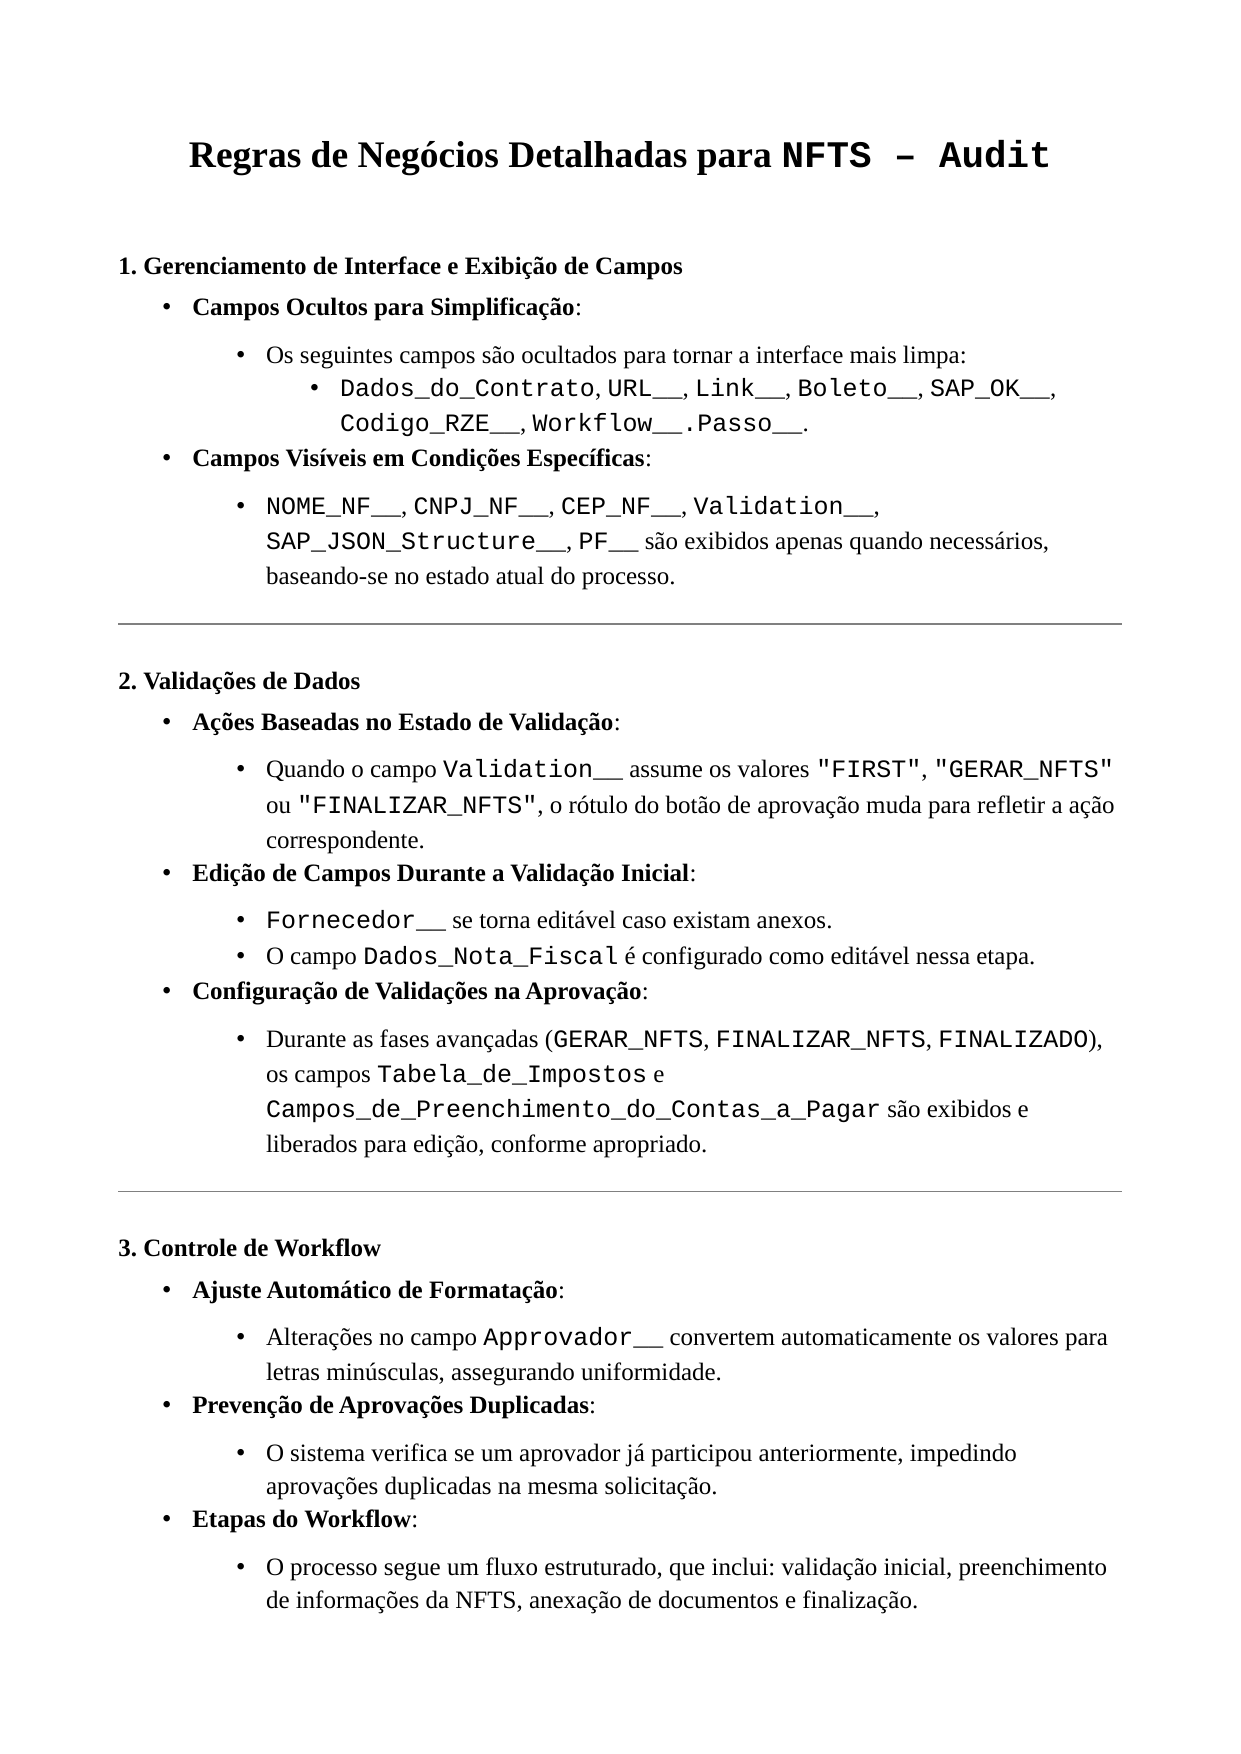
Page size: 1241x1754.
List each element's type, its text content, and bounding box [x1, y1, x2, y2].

list Campos Visíveis em Condições Específicas: [162, 443, 1122, 472]
list Os seguintes campos são ocultados para tornar a interface mais limpa: [236, 340, 1122, 369]
list Edição de Campos Durante a Validação Inicial: [162, 858, 1122, 887]
subtitle Regras de Negócios Detalhadas para NFTS – Audit [118, 133, 1122, 179]
list Dados_do_Contrato, URL__, Link__, Boleto__, SAP_OK__, Codigo_RZE__, Workflow__.Passo__. [310, 373, 1122, 439]
list Etapas do Workflow: [162, 1504, 1122, 1533]
list Campos Ocultos para Simplificação: [162, 292, 1122, 321]
list NOME_NF__, CNPJ_NF__, CEP_NF__, Validation__, SAP_JSON_Structure__, PF__ são exibidos apenas quando necessários, baseando-se no estado atual do processo. [236, 491, 1122, 590]
list Alterações no campo Approvador__ convertem automaticamente os valores para letras minúsculas, assegurando uniformidade. [236, 1322, 1122, 1386]
list Ajuste Automático de Formatação: [162, 1275, 1122, 1303]
list Configuração de Validações na Aprovação: [162, 976, 1122, 1005]
subtitle 2. Validações de Dados [118, 666, 1122, 694]
list O processo segue um fluxo estruturado, que inclui: validação inicial, preenchimento de informações da NFTS, anexação de documentos e finalização. [236, 1552, 1122, 1613]
list O sistema verifica se um aprovador já participou anteriormente, impedindo aprovações duplicadas na mesma solicitação. [236, 1438, 1122, 1500]
subtitle 3. Controle de Workflow [118, 1233, 1122, 1262]
subtitle 1. Gerenciamento de Interface e Exibição de Campos [118, 251, 1122, 280]
list Prevenção de Aprovações Duplicadas: [162, 1391, 1122, 1419]
list O campo Dados_Nota_Fiscal é configurado como editável nessa etapa. [236, 941, 1122, 972]
list Fornecedor__ se torna editável caso existam anexos. [236, 905, 1122, 936]
list Quando o campo Validation__ assume os valores "FIRST", "GERAR_NFTS" ou "FINALIZAR_NFTS", o rótulo do botão de aprovação muda para refletir a ação correspondente. [236, 754, 1122, 853]
list Durante as fases avançadas (GERAR_NFTS, FINALIZAR_NFTS, FINALIZADO), os campos Tabela_de_Impostos e Campos_de_Preenchimento_do_Contas_a_Pagar são exibidos e liberados para edição, conforme apropriado. [236, 1024, 1122, 1158]
list Ações Baseadas no Estado de Validação: [162, 707, 1122, 736]
